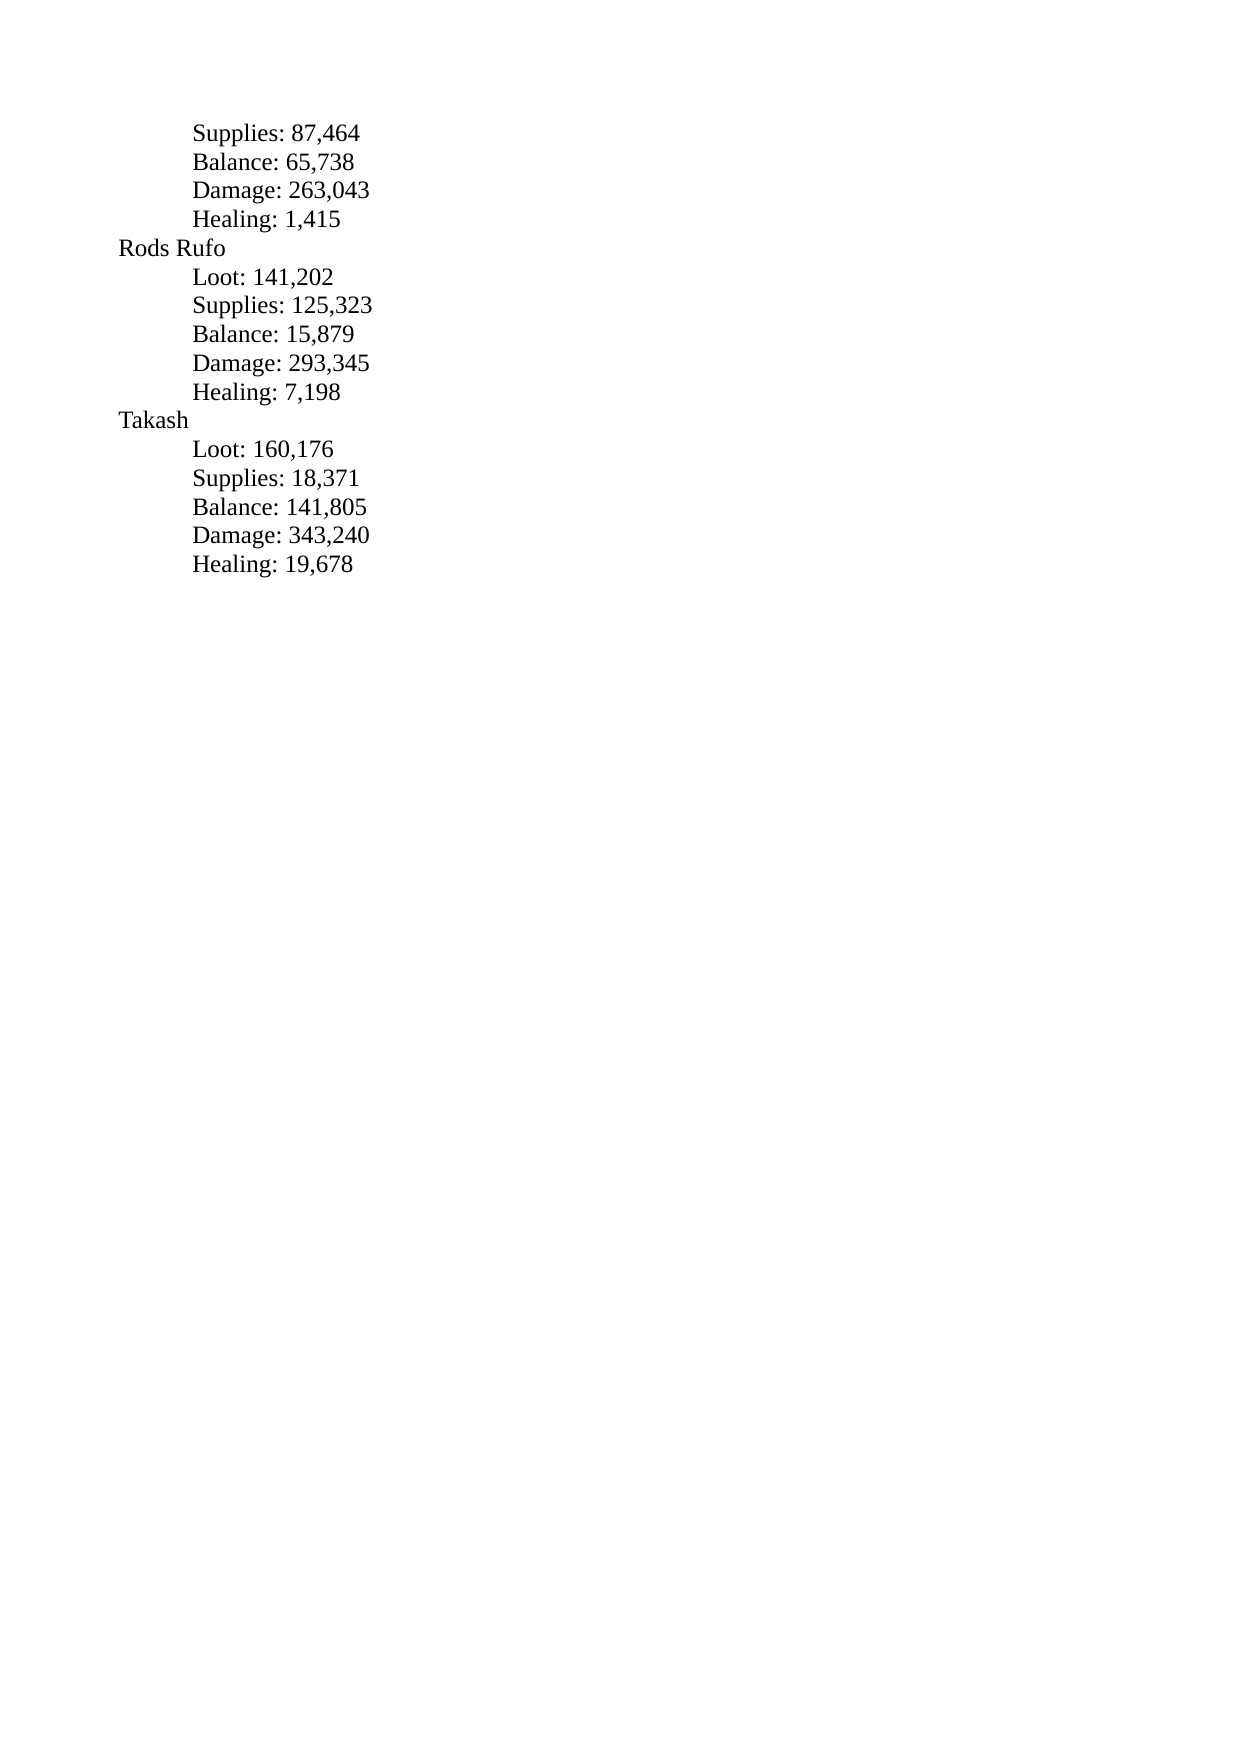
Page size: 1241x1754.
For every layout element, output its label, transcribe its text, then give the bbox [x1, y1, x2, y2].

text Damage: 293,345 [118, 348, 1122, 377]
text Supplies: 18,371 [118, 463, 1122, 492]
text Healing: 1,415 [118, 204, 1122, 233]
text Loot: 160,176 [118, 434, 1122, 463]
text Loot: 141,202 [118, 262, 1122, 291]
text Takash [118, 406, 1122, 434]
text Supplies: 87,464 [118, 118, 1122, 147]
text Healing: 19,678 [118, 549, 1122, 578]
text Balance: 141,805 [118, 492, 1122, 521]
text Balance: 65,738 [118, 147, 1122, 176]
text Damage: 343,240 [118, 521, 1122, 549]
text Damage: 263,043 [118, 176, 1122, 204]
text Supplies: 125,323 [118, 291, 1122, 319]
text Balance: 15,879 [118, 319, 1122, 348]
text Rods Rufo [118, 233, 1122, 262]
text Healing: 7,198 [118, 377, 1122, 406]
